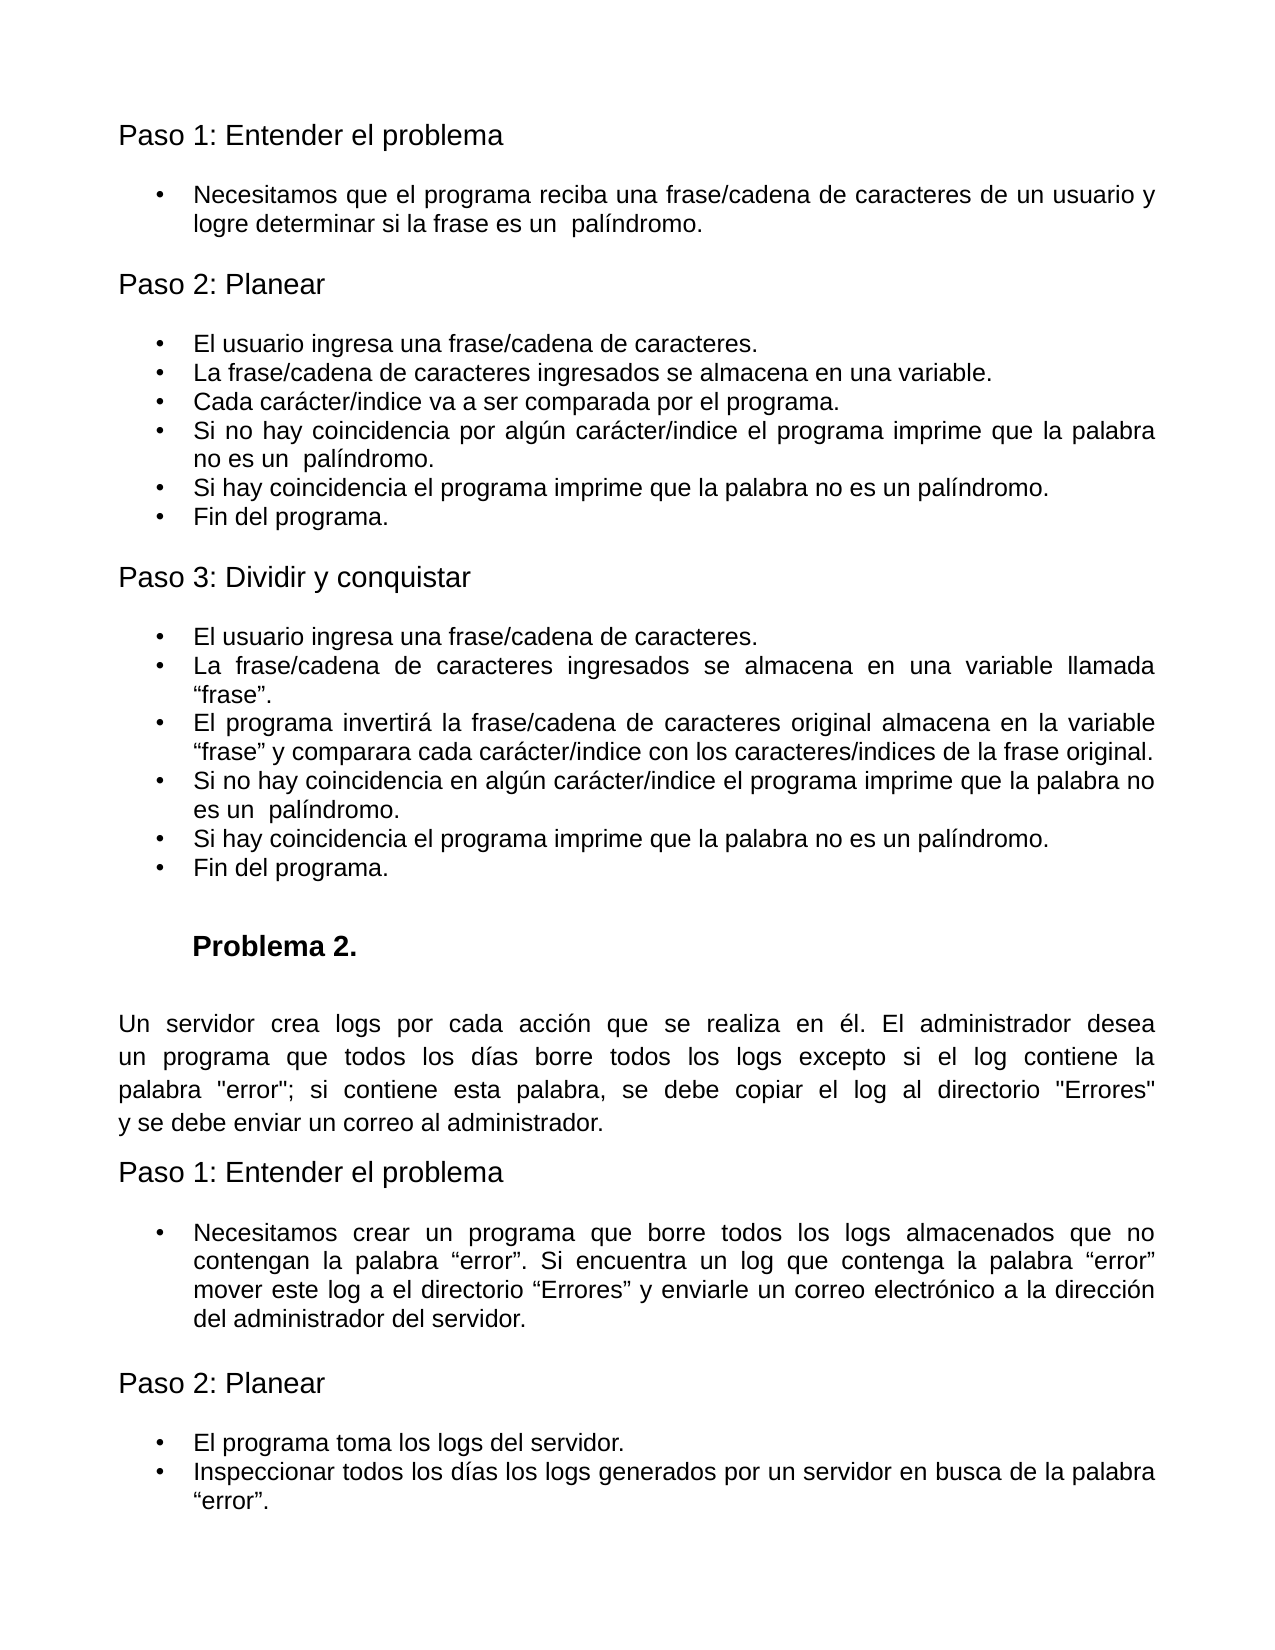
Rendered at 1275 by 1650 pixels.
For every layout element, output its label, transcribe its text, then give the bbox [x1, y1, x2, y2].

title Paso 2: Planear [118, 267, 1157, 300]
title El programa invertirá la frase/cadena de caracteres original almacena en la variable “frase” y comparara cada carácter/indice con los caracteres/indices de la frase original. [156, 708, 1157, 766]
title Necesitamos crear un programa que borre todos los logs almacenados que no contengan la palabra “error”. Si encuentra un log que contenga la palabra “error” mover este log a el directorio “Errores” y enviarle un correo electrónico a la dirección del administrador del servidor. [156, 1217, 1157, 1333]
title Cada carácter/indice va a ser comparada por el programa. [156, 387, 1157, 416]
title La frase/cadena de caracteres ingresados se almacena en una variable llamada “frase”. [156, 651, 1157, 708]
title Inspeccionar todos los días los logs generados por un servidor en busca de la palabra “error”. [156, 1457, 1157, 1515]
title Necesitamos que el programa reciba una frase/cadena de caracteres de un usuario y logre determinar si la frase es un palíndromo. [156, 180, 1157, 238]
subtitle Problema 2. [118, 929, 1157, 963]
title Paso 1: Entender el problema [118, 1155, 1157, 1189]
title El usuario ingresa una frase/cadena de caracteres. [156, 329, 1157, 358]
title Paso 1: Entender el problema [118, 118, 1157, 152]
title El usuario ingresa una frase/cadena de caracteres. [156, 622, 1157, 651]
title El programa toma los logs del servidor. [156, 1428, 1157, 1457]
title Si no hay coincidencia en algún carácter/indice el programa imprime que la palabra no es un palíndromo. [156, 766, 1157, 824]
title Fin del programa. [156, 502, 1157, 531]
title Si hay coincidencia el programa imprime que la palabra no es un palíndromo. [156, 824, 1157, 852]
text Un servidor crea logs por cada acción que se realiza en él. El administrador desea un programa que todos los días borre todos los logs excepto si el log contiene la palabra "error"; si contiene esta palabra, se debe copiar el log al directorio "Errores" y se debe enviar un correo al administrador. [118, 976, 1157, 1136]
title Si hay coincidencia el programa imprime que la palabra no es un palíndromo. [156, 473, 1157, 502]
title La frase/cadena de caracteres ingresados se almacena en una variable. [156, 358, 1157, 387]
title Si no hay coincidencia por algún carácter/indice el programa imprime que la palabra no es un palíndromo. [156, 416, 1157, 473]
title Fin del programa. [156, 852, 1157, 881]
title Paso 3: Dividir y conquistar [118, 560, 1157, 593]
title Paso 2: Planear [118, 1366, 1157, 1400]
